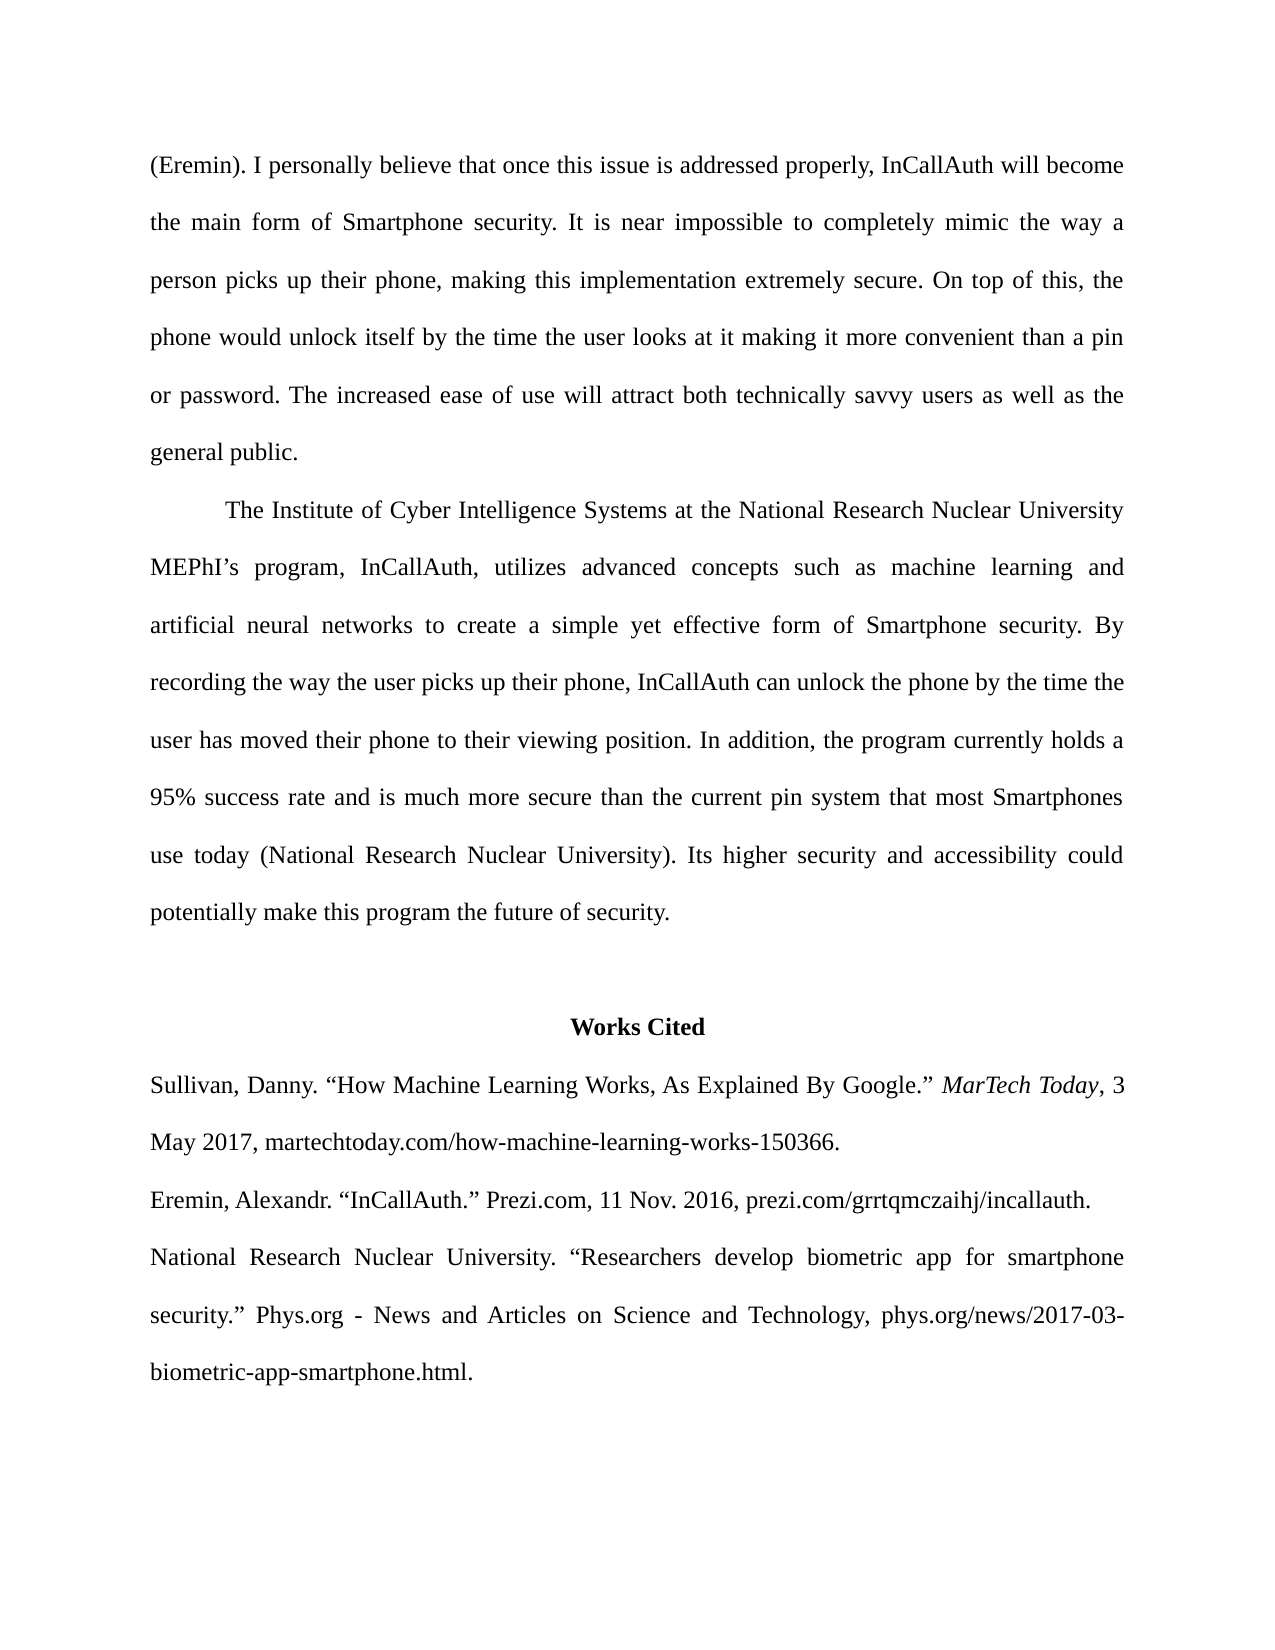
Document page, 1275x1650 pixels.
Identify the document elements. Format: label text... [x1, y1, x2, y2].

text (Eremin). I personally believe that once this issue is addressed properly, InCallAuth will become the main form of Smartphone security. It is near impossible to completely mimic the way a person picks up their phone, making this implementation extremely secure. On top of this, the phone would unlock itself by the time the user looks at it making it more convenient than a pin or password. The increased ease of use will attract both technically savvy users as well as the general public. [150, 150, 1125, 466]
text Works Cited [150, 1012, 1125, 1041]
text Eremin, Alexandr. “InCallAuth.” Prezi.com, 11 Nov. 2016, prezi.com/grrtqmczaihj/incallauth. [150, 1185, 1125, 1214]
text The Institute of Cyber Intelligence Systems at the National Research Nuclear University MEPhI’s program, InCallAuth, utilizes advanced concepts such as machine learning and artificial neural networks to create a simple yet effective form of Smartphone security. By recording the way the user picks up their phone, InCallAuth can unlock the phone by the time the user has moved their phone to their viewing position. In addition, the program currently holds a 95% success rate and is much more secure than the current pin system that most Smartphones use today (National Research Nuclear University). Its higher security and accessibility could potentially make this program the future of security. [150, 495, 1125, 926]
text Sullivan, Danny. “How Machine Learning Works, As Explained By Google.” MarTech Today, 3 May 2017, martechtoday.com/how-machine-learning-works-150366. [150, 1070, 1125, 1156]
text National Research Nuclear University. “Researchers develop biometric app for smartphone security.” Phys.org - News and Articles on Science and Technology, phys.org/news/2017-03-biometric-app-smartphone.html. [150, 1242, 1125, 1386]
